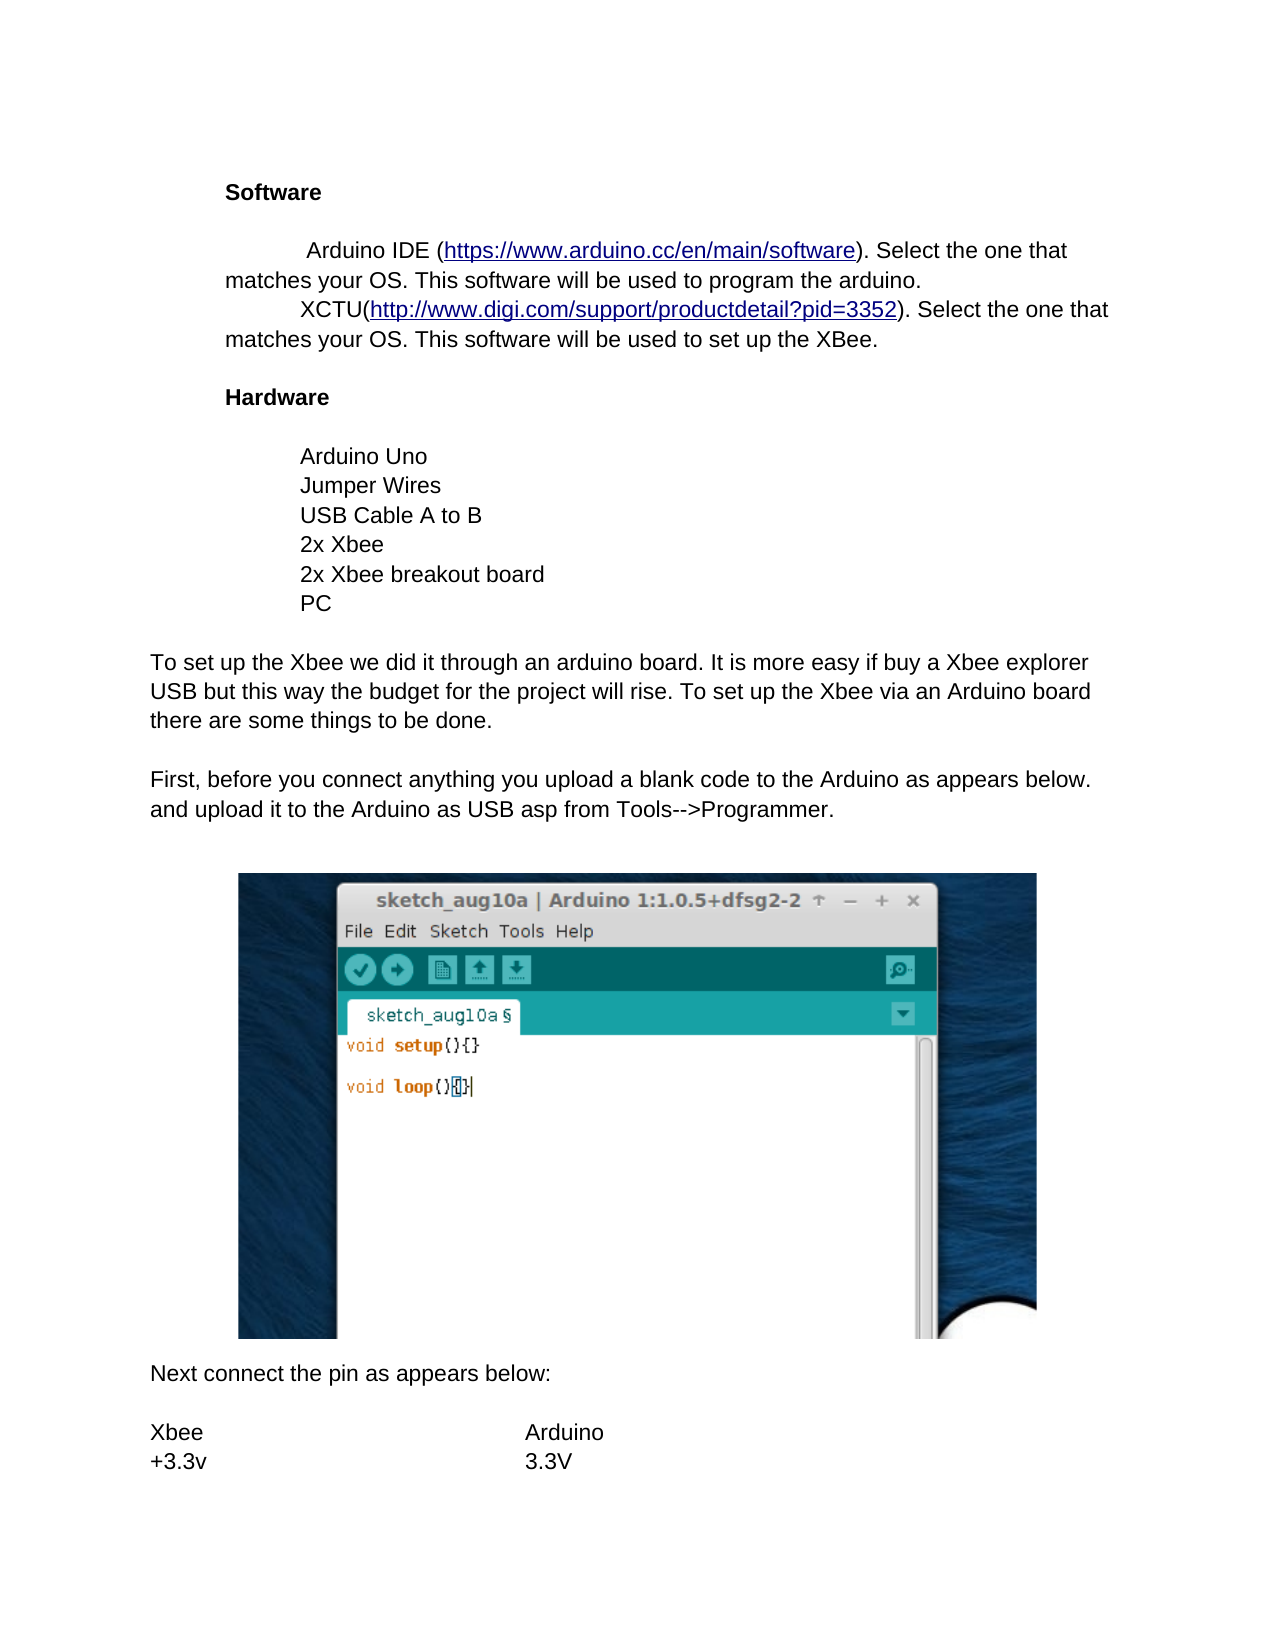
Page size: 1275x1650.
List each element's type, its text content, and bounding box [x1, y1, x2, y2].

text 2x Xbee breakout board [150, 561, 1125, 587]
text XCTU(http://www.digi.com/support/productdetail?pid=3352). Select the one that matches your OS. This software will be used to set up the XBee. [225, 297, 1125, 352]
picture [238, 873, 1037, 1339]
text Arduino Uno [150, 444, 1125, 469]
text Next connect the pin as appears below: [150, 1361, 1125, 1387]
text +3.3v 3.3V [150, 1449, 1125, 1475]
text Jumper Wires [150, 473, 1125, 499]
text First, before you connect anything you upload a blank code to the Arduino as appears below. and upload it to the Arduino as USB asp from Tools-->Programmer. [150, 767, 1125, 822]
text Arduino IDE (https://www.arduino.cc/en/main/software). Select the one that matches your OS. This software will be used to program the arduino. [225, 238, 1125, 293]
text 2x Xbee [150, 532, 1125, 557]
text Software [150, 179, 1125, 205]
text USB Cable A to B [150, 502, 1125, 528]
text Xbee Arduino [150, 1420, 1125, 1445]
text To set up the Xbee we did it through an arduino board. It is more easy if buy a Xbee explorer USB but this way the budget for the project will rise. To set up the Xbee via an Arduino board there are some things to be done. [150, 649, 1125, 734]
text Hardware [150, 385, 1125, 411]
text PC [150, 591, 1125, 616]
